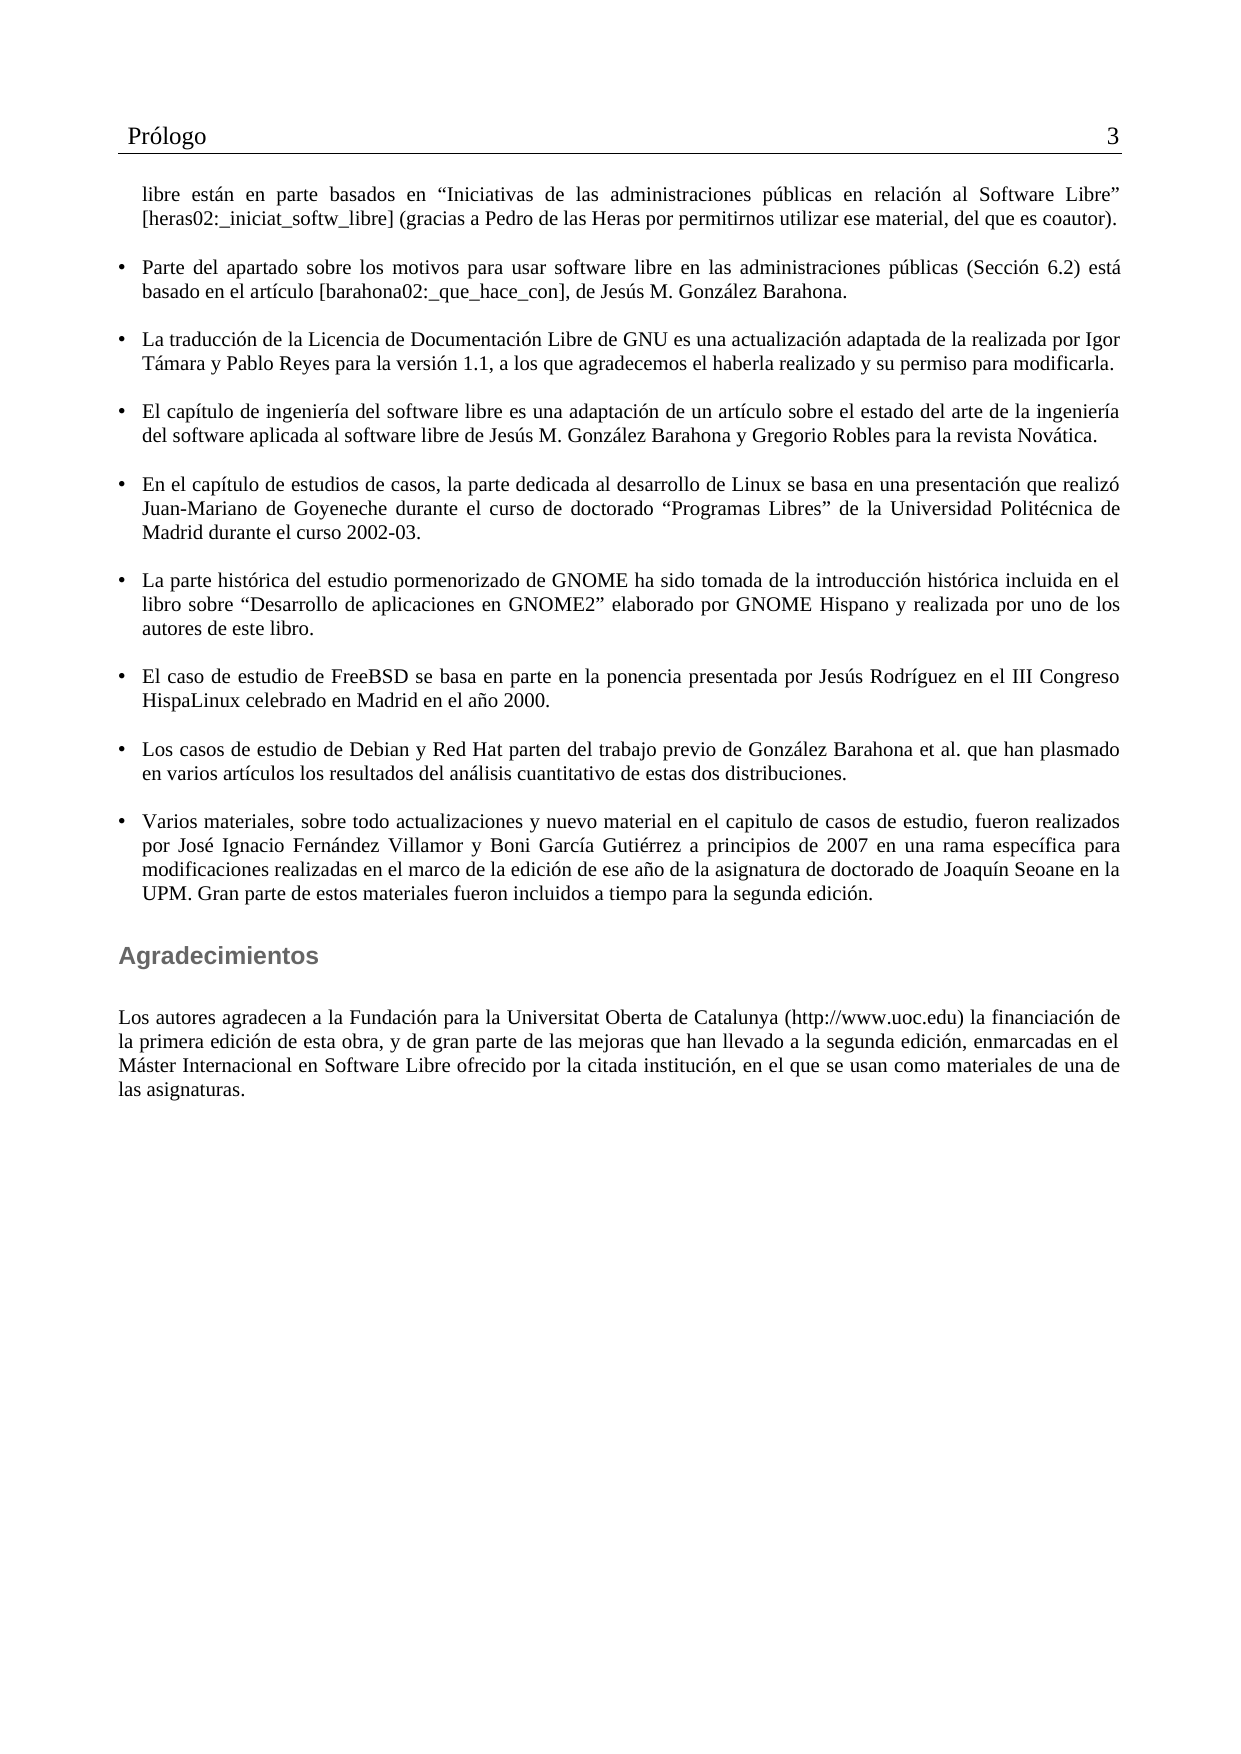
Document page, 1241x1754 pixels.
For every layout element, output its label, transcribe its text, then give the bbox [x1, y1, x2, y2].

list La traducción de la Licencia de Documentación Libre de GNU es una actualización adaptada de la realizada por Igor Támara y Pablo Reyes para la versión 1.1, a los que agradecemos el haberla realizado y su permiso para modificarla. [118, 327, 1122, 375]
list La parte histórica del estudio pormenorizado de GNOME ha sido tomada de la introducción histórica incluida en el libro sobre “Desarrollo de aplicaciones en GNOME2” elaborado por GNOME Hispano y realizada por uno de los autores de este libro. [118, 568, 1122, 640]
list libre están en parte basados en “Iniciativas de las administraciones públicas en relación al Software Libre” [heras02:_iniciat_softw_libre] (gracias a Pedro de las Heras por permitirnos utilizar ese material, del que es coautor). [118, 182, 1122, 230]
list Los casos de estudio de Debian y Red Hat parten del trabajo previo de González Barahona et al. que han plasmado en varios artículos los resultados del análisis cuantitativo de estas dos distribuciones. [118, 736, 1122, 784]
list El capítulo de ingeniería del software libre es una adaptación de un artículo sobre el estado del arte de la ingeniería del software aplicada al software libre de Jesús M. González Barahona y Gregorio Robles para la revista Novática. [118, 399, 1122, 447]
list En el capítulo de estudios de casos, la parte dedicada al desarrollo de Linux se basa en una presentación que realizó Juan-Mariano de Goyeneche durante el curso de doctorado “Programas Libres” de la Universidad Politécnica de Madrid durante el curso 2002-03. [118, 471, 1122, 544]
list Varios materiales, sobre todo actualizaciones y nuevo material en el capitulo de casos de estudio, fueron realizados por José Ignacio Fernández Villamor y Boni García Gutiérrez a principios de 2007 en una rama específica para modificaciones realizadas en el marco de la edición de ese año de la asignatura de doctorado de Joaquín Seoane en la UPM. Gran parte de estos materiales fueron incluidos a tiempo para la segunda edición. [118, 809, 1122, 905]
list Parte del apartado sobre los motivos para usar software libre en las administraciones públicas (Sección 6.2) está basado en el artículo [barahona02:_que_hace_con], de Jesús M. González Barahona. [118, 254, 1122, 303]
list El caso de estudio de FreeBSD se basa en parte en la ponencia presentada por Jesús Rodríguez en el III Congreso HispaLinux celebrado en Madrid en el año 2000. [118, 664, 1122, 712]
subtitle Agradecimientos [118, 941, 1122, 969]
text Los autores agradecen a la Fundación para la Universitat Oberta de Catalunya (http://www.uoc.edu) la financiación de la primera edición de esta obra, y de gran parte de las mejoras que han llevado a la segunda edición, enmarcadas en el Máster Internacional en Software Libre ofrecido por la citada institución, en el que se usan como materiales de una de las asignaturas. [118, 1005, 1122, 1101]
